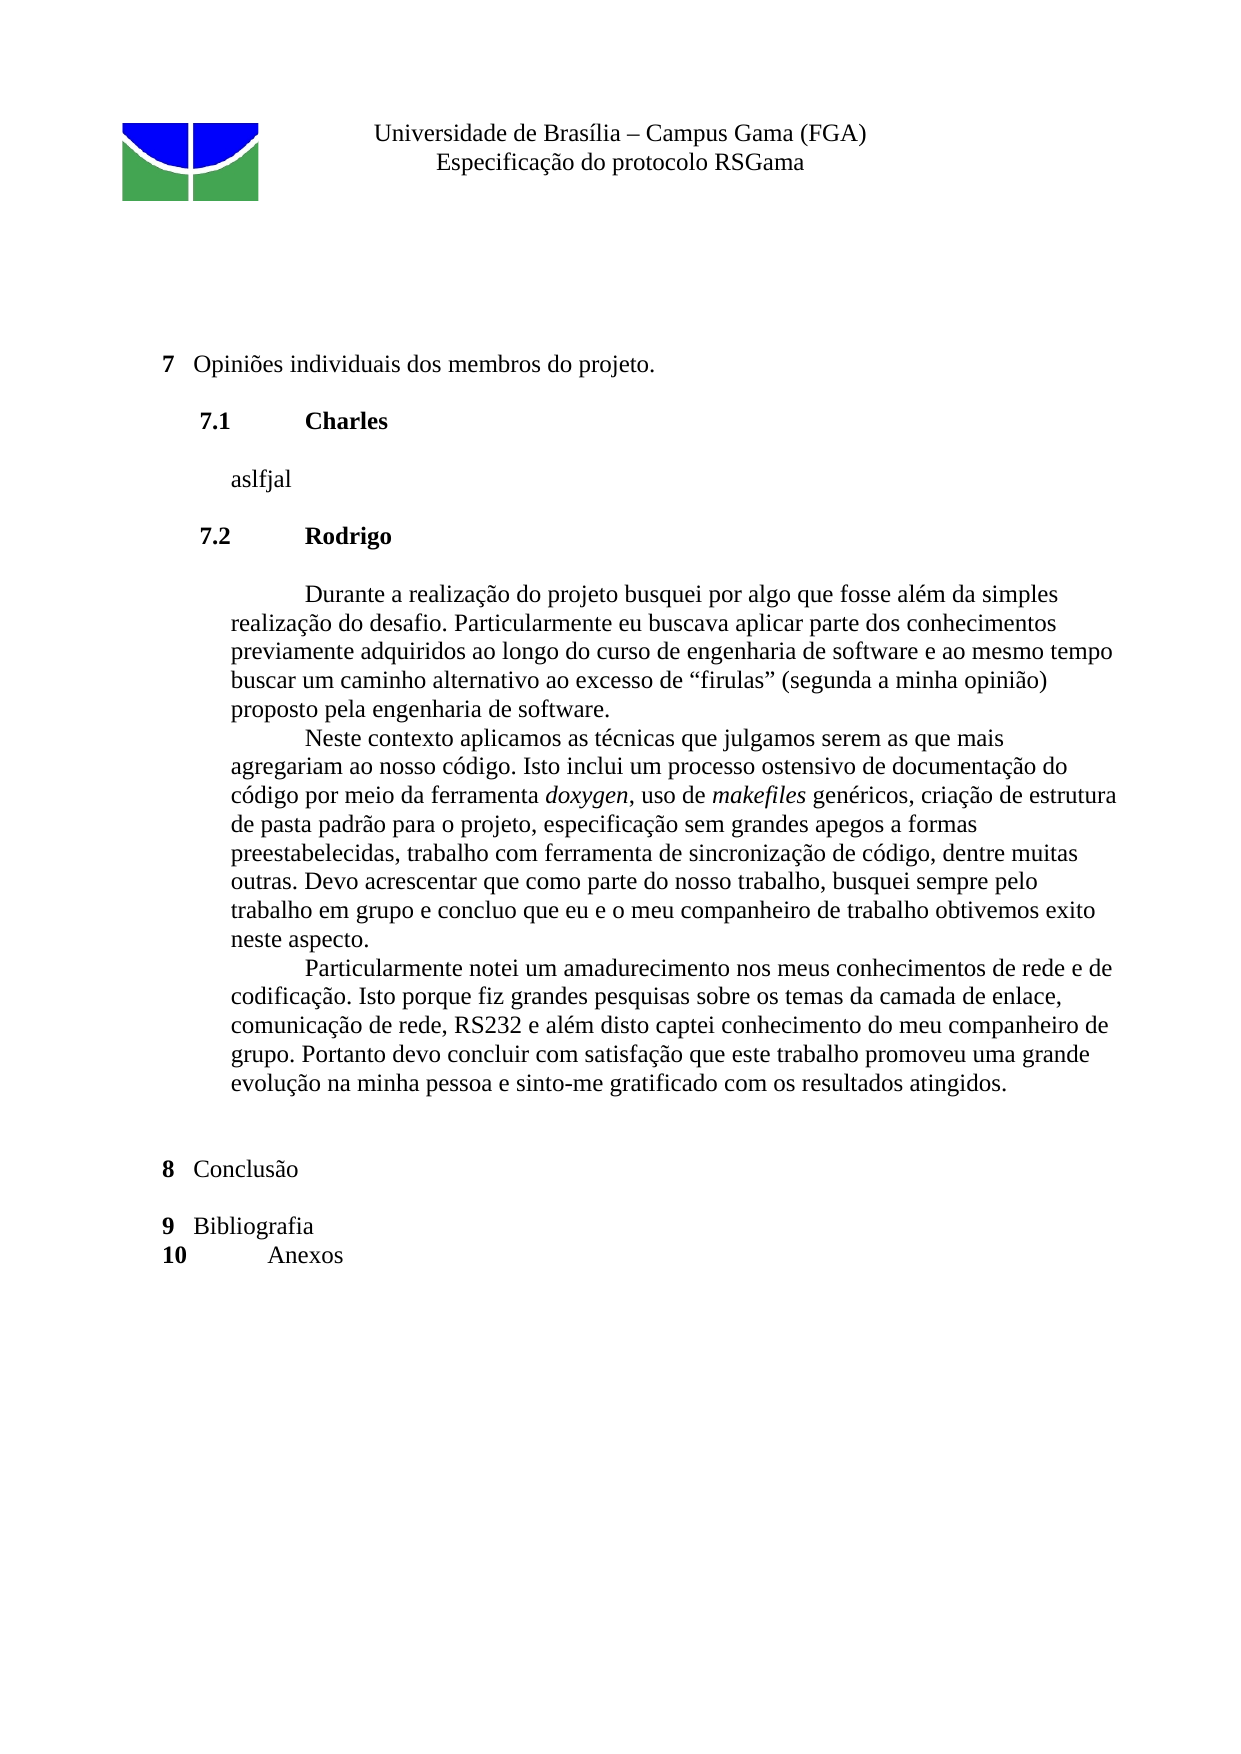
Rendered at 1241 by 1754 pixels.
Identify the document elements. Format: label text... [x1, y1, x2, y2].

list Durante a realização do projeto busquei por algo que fosse além da simples realização do desafio. Particularmente eu buscava aplicar parte dos conhecimentos previamente adquiridos ao longo do curso de engenharia de software e ao mesmo tempo buscar um caminho alternativo ao excesso de “firulas” (segunda a minha opinião) proposto pela engenharia de software. [193, 579, 1122, 723]
list Particularmente notei um amadurecimento nos meus conhecimentos de rede e de codificação. Isto porque fiz grandes pesquisas sobre os temas da camada de enlace, comunicação de rede, RS232 e além disto captei conhecimento do meu companheiro de grupo. Portanto devo concluir com satisfação que este trabalho promoveu uma grande evolução na minha pessoa e sinto-me gratificado com os resultados atingidos. [193, 953, 1122, 1096]
list Rodrigo [193, 521, 1122, 550]
list aslfjal [193, 464, 1122, 493]
list Neste contexto aplicamos as técnicas que julgamos serem as que mais agregariam ao nosso código. Isto inclui um processo ostensivo de documentação do código por meio da ferramenta doxygen, uso de makefiles genéricos, criação de estrutura de pasta padrão para o projeto, especificação sem grandes apegos a formas preestabelecidas, trabalho com ferramenta de sincronização de código, dentre muitas outras. Devo acrescentar que como parte do nosso trabalho, busquei sempre pelo trabalho em grupo e concluo que eu e o meu companheiro de trabalho obtivemos exito neste aspecto. [193, 723, 1122, 953]
picture [122, 123, 259, 201]
list Conclusão [156, 1154, 1122, 1183]
list Opiniões individuais dos membros do projeto. [156, 349, 1122, 378]
list Charles [193, 406, 1122, 435]
list Bibliografia [156, 1211, 1122, 1240]
list Anexos [156, 1240, 1122, 1269]
